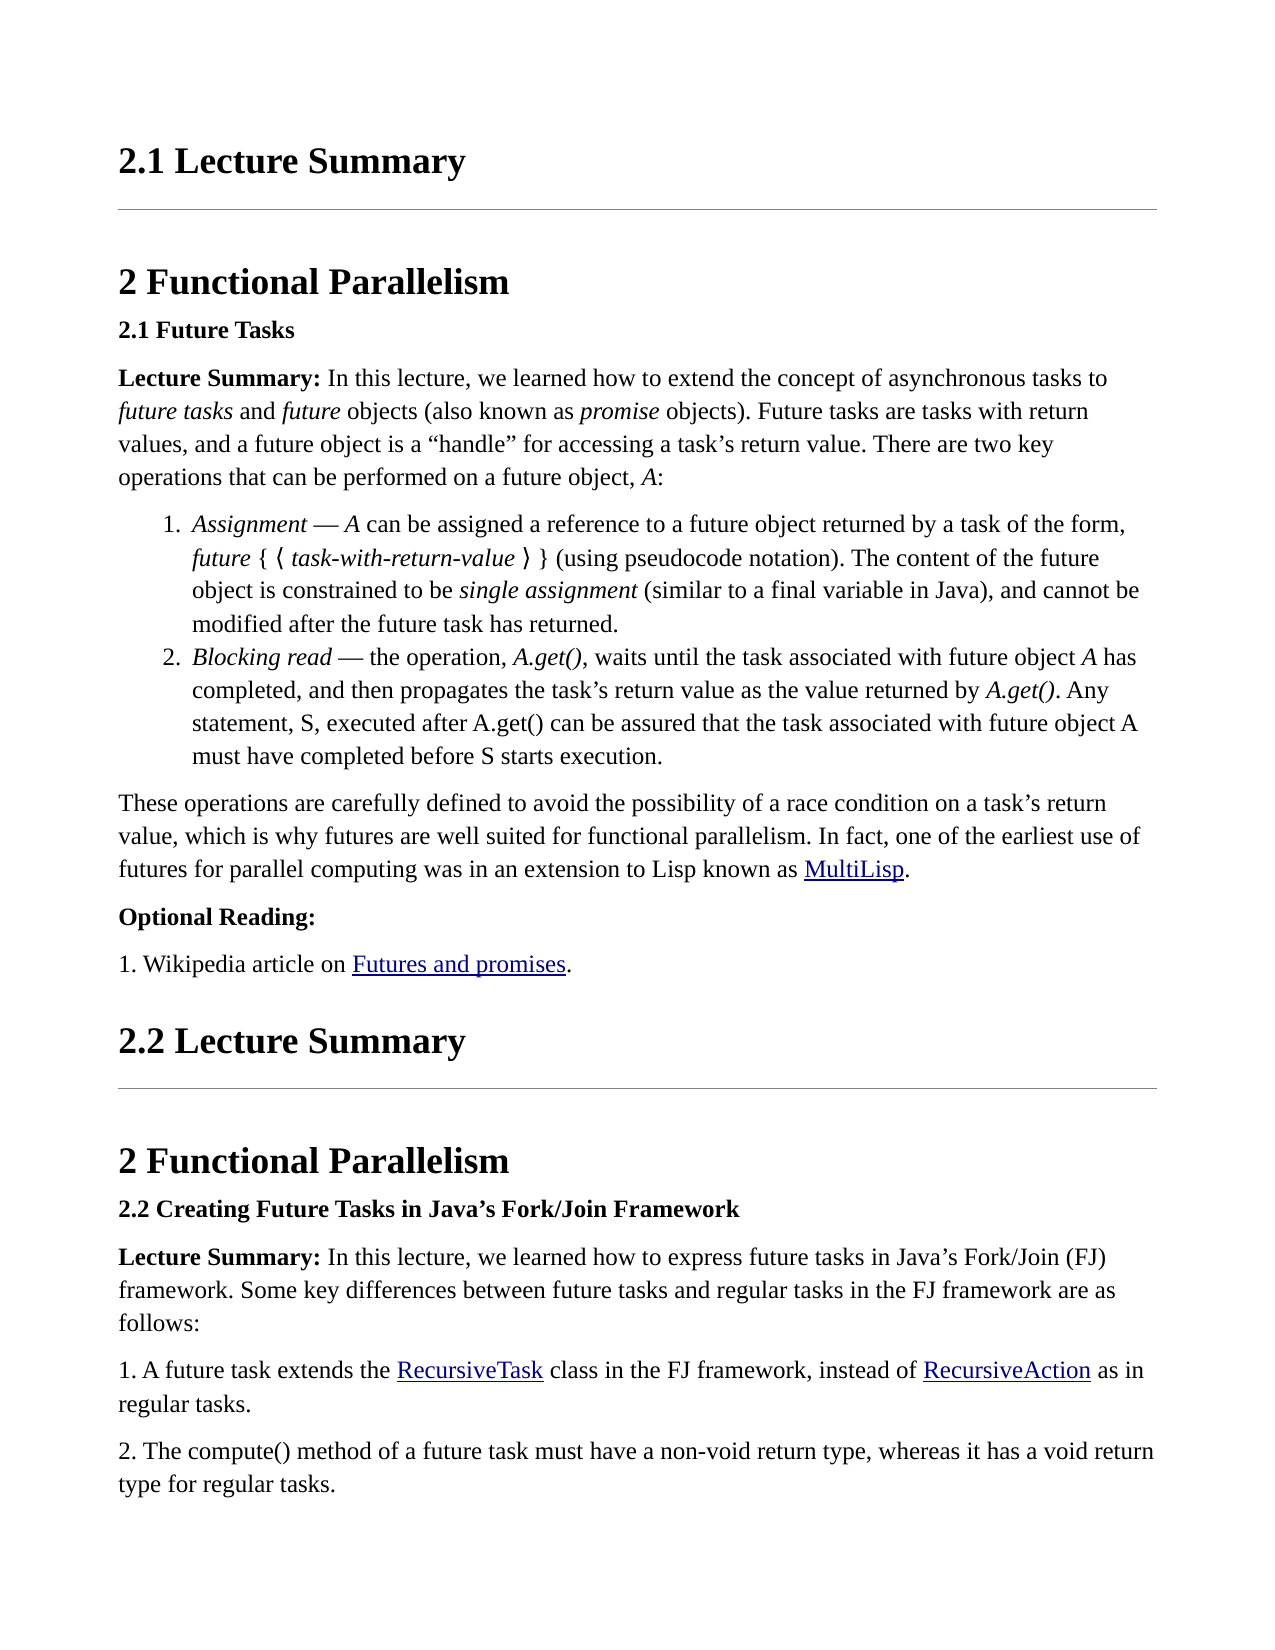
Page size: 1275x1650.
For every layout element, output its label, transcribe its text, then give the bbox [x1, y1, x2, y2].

text 2.2 Creating Future Tasks in Java’s Fork/Join Framework [118, 1194, 1157, 1223]
text These operations are carefully defined to avoid the possibility of a race condition on a task’s return value, which is why futures are well suited for functional parallelism. In fact, one of the earliest use of futures for parallel computing was in an extension to Lisp known as MultiLisp. [118, 788, 1157, 883]
text 1. A future task extends the RecursiveTask class in the FJ framework, instead of RecursiveAction as in regular tasks. [118, 1356, 1157, 1417]
subtitle 2.2 Lecture Summary [118, 1018, 1157, 1061]
text 1. Wikipedia article on Futures and promises. [118, 949, 1157, 978]
subtitle 2.1 Lecture Summary [118, 139, 1157, 182]
text Lecture Summary: In this lecture, we learned how to express future tasks in Java’s Fork/Join (FJ) framework. Some key differences between future tasks and regular tasks in the FJ framework are as follows: [118, 1242, 1157, 1337]
subtitle 2 Functional Parallelism [118, 1139, 1157, 1182]
list Blocking read — the operation, A.get(), waits until the task associated with future object A has completed, and then propagates the task’s return value as the value returned by A.get(). Any statement, S, executed after A.get() can be assured that the task associated with future object A must have completed before S starts execution. [162, 642, 1157, 769]
subtitle 2 Functional Parallelism [118, 260, 1157, 303]
text Lecture Summary: In this lecture, we learned how to extend the concept of asynchronous tasks to future tasks and future objects (also known as promise objects). Future tasks are tasks with return values, and a future object is a “handle” for accessing a task’s return value. There are two key operations that can be performed on a future object, A: [118, 363, 1157, 491]
text Optional Reading: [118, 902, 1157, 931]
text 2.1 Future Tasks [118, 315, 1157, 344]
text 2. The compute() method of a future task must have a non-void return type, whereas it has a void return type for regular tasks. [118, 1436, 1157, 1498]
list Assignment — A can be assigned a reference to a future object returned by a task of the form, future { ⟨ task-with-return-value ⟩ } (using pseudocode notation). The content of the future object is constrained to be single assignment (similar to a final variable in Java), and cannot be modified after the future task has returned. [162, 509, 1157, 637]
